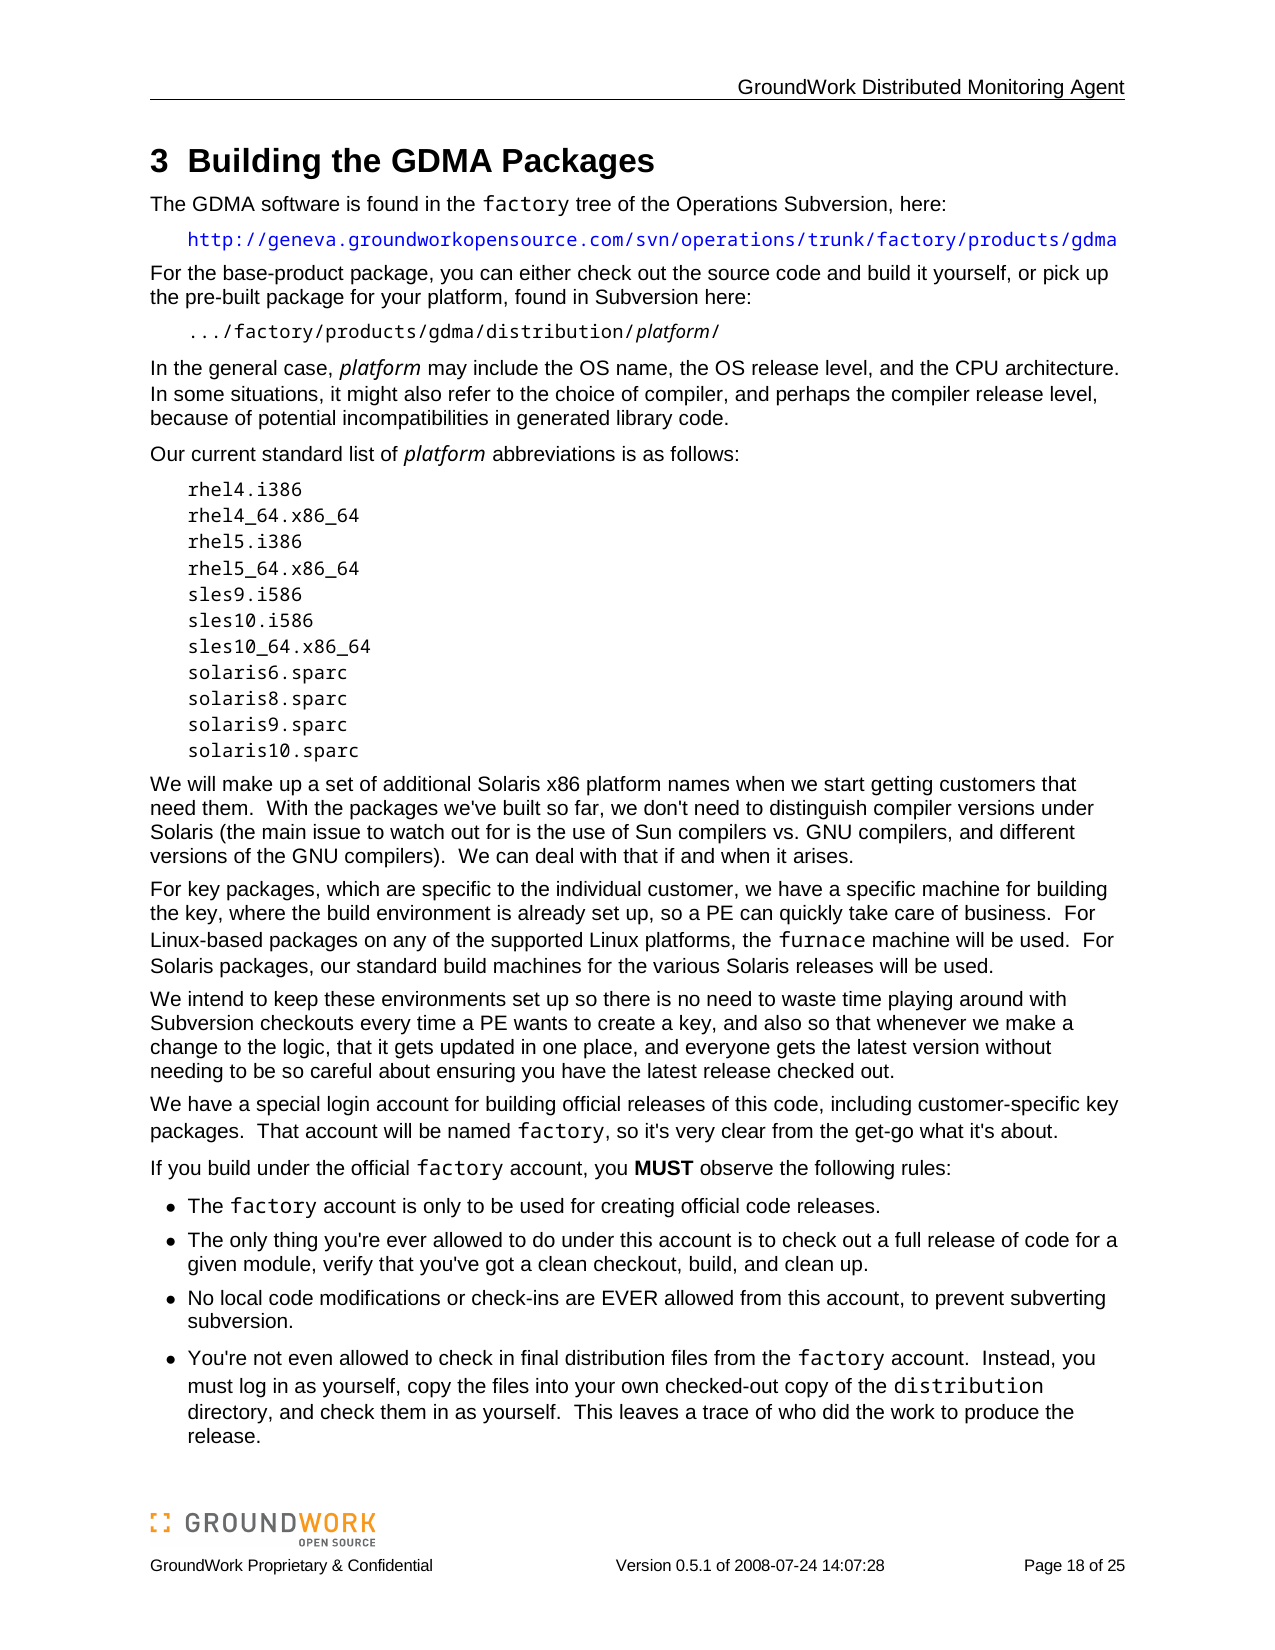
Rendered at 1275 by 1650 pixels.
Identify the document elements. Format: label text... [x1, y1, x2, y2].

text We have a special login account for building official releases of this code, including customer-specific key packages. That account will be named factory, so it's very clear from the get-go what it's about. [150, 1092, 1125, 1144]
text rhel5_64.x86_64 [187, 554, 1125, 580]
text .../factory/products/gdma/distribution/platform/ [187, 318, 1125, 344]
text rhel4.i386 [187, 476, 1125, 502]
text For the base-product package, you can either check out the source code and build it yourself, or pick up the pre-built package for your platform, found in Subversion here: [150, 261, 1125, 309]
text rhel5.i386 [187, 528, 1125, 554]
text sles10_64.x86_64 [187, 632, 1125, 658]
list No local code modifications or check-ins are EVER allowed from this account, to prevent subverting subversion. [165, 1285, 1125, 1333]
text solaris8.sparc [187, 684, 1125, 711]
text If you build under the official factory account, you MUST observe the following rules: [150, 1153, 1125, 1182]
picture [150, 1512, 375, 1547]
text http://geneva.groundworkopensource.com/svn/operations/trunk/factory/products/gdma [187, 226, 1125, 252]
text Our current standard list of platform abbreviations is as follows: [150, 439, 1125, 467]
list You're not even allowed to check in final distribution files from the factory account. Instead, you must log in as yourself, copy the files into your own checked-out copy of the distribution directory, and check them in as yourself. This leaves a trace of who did the work to produce the release. [165, 1342, 1125, 1448]
text rhel4_64.x86_64 [187, 502, 1125, 528]
text sles10.i586 [187, 606, 1125, 632]
subtitle Building the GDMA Packages [150, 141, 1125, 179]
text solaris6.sparc [187, 658, 1125, 684]
text sles9.i586 [187, 580, 1125, 606]
text We will make up a set of additional Solaris x86 platform names when we start getting customers that need them. With the packages we've built so far, we don't need to distinguish compiler versions under Solaris (the main issue to watch out for is the use of Sun compilers vs. GNU compilers, and different versions of the GNU compilers). We can deal with that if and when it arises. [150, 772, 1125, 868]
text solaris10.sparc [187, 737, 1125, 763]
text The GDMA software is found in the factory tree of the Operations Subversion, here: [150, 188, 1125, 217]
list The only thing you're ever allowed to do under this account is to check out a full release of code for a given module, verify that you've got a clean checkout, build, and clean up. [165, 1228, 1125, 1276]
text In the general case, platform may include the OS name, the OS release level, and the CPU architecture. In some situations, it might also refer to the choice of compiler, and perhaps the compiler release level, because of potential incompatibilities in generated library code. [150, 353, 1125, 430]
text For key packages, which are specific to the individual customer, we have a specific machine for building the key, where the build environment is already set up, so a PE can quickly take care of business. For Linux-based packages on any of the supported Linux platforms, the furnace machine will be used. For Solaris packages, our standard build machines for the various Solaris releases will be used. [150, 877, 1125, 978]
list The factory account is only to be used for creating official code releases. [165, 1191, 1125, 1219]
text We intend to keep these environments set up so there is no need to waste time playing around with Subversion checkouts every time a PE wants to create a key, and also so that whenever we make a change to the logic, that it gets updated in one place, and everyone gets the latest version without needing to be so careful about ensuring you have the latest release checked out. [150, 987, 1125, 1083]
text solaris9.sparc [187, 711, 1125, 737]
